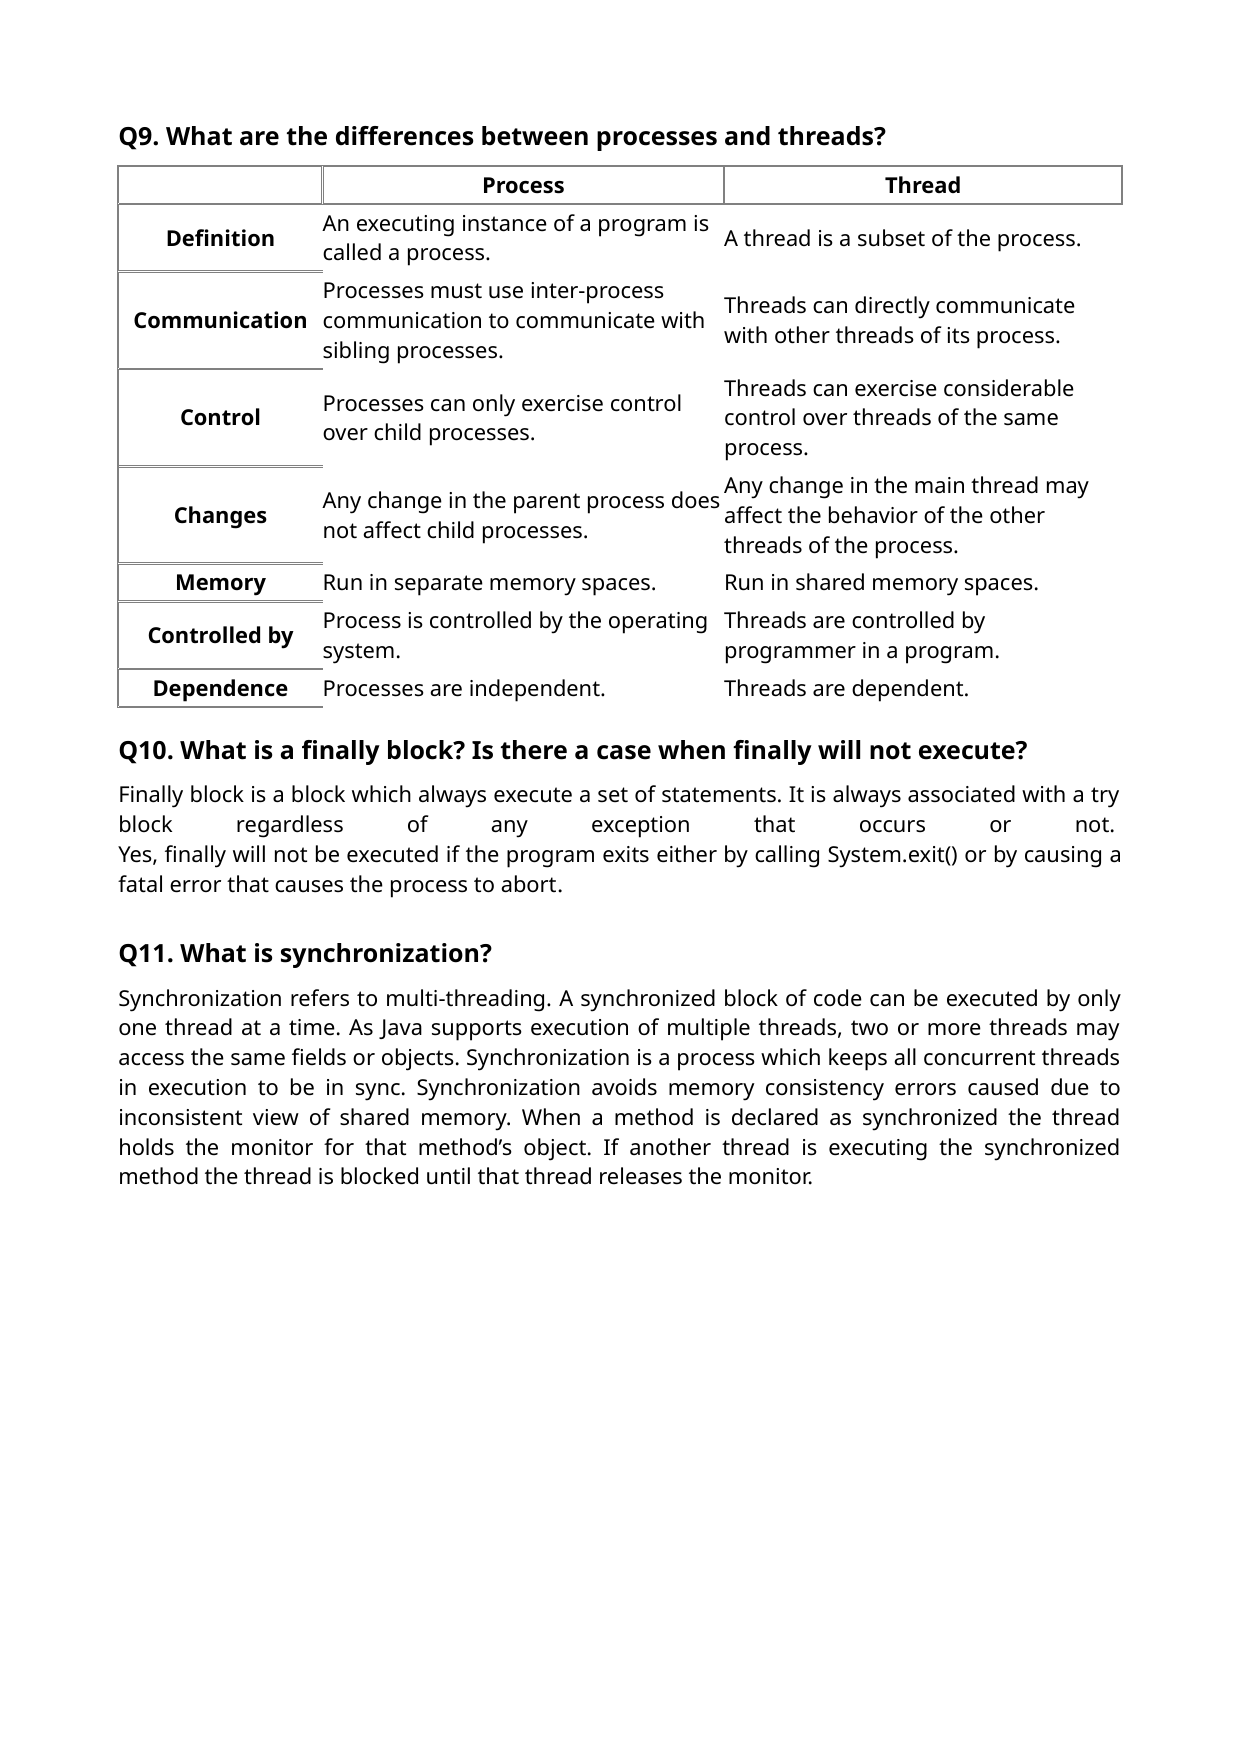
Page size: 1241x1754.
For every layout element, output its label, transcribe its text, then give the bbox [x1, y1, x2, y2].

subtitle Q10. What is a finally block? Is there a case when finally will not execute? [118, 733, 1122, 767]
table_cell Any change in the main thread may affect the behavior of the other threads of the process. [724, 465, 1122, 562]
table_cell Process is controlled by the operating system. [323, 600, 724, 668]
table_cell Threads can directly communicate with other threads of its process. [724, 270, 1122, 367]
table_cell Memory [119, 565, 322, 600]
table_header Process [324, 167, 723, 202]
table_cell An executing instance of a program is called a process. [323, 205, 724, 270]
text Synchronization refers to multi-threading. A synchronized block of code can be executed by only one thread at a time. As Java supports execution of multiple threads, two or more threads may access the same fields or objects. Synchronization is a process which keeps all concurrent threads in execution to be in sync. Synchronization avoids memory consistency errors caused due to inconsistent view of shared memory. When a method is declared as synchronized the thread holds the monitor for that method’s object. If another thread is executing the synchronized method the thread is blocked until that thread releases the monitor. [118, 982, 1122, 1191]
table_cell Any change in the parent process does not affect child processes. [323, 465, 724, 562]
table_cell Changes [119, 468, 322, 562]
table_header [119, 167, 321, 202]
table_cell Control [119, 370, 322, 465]
subtitle Q11. What is synchronization? [118, 936, 1122, 970]
table_cell Threads are controlled by programmer in a program. [724, 600, 1122, 668]
text Finally block is a block which always execute a set of statements. It is always associated with a try block regardless of any exception that occurs or not. Yes, finally will not be executed if the program exits either by calling System.exit() or by causing a fatal error that causes the process to abort. [118, 779, 1122, 898]
table_header Thread [725, 167, 1121, 202]
table_cell Definition [119, 205, 322, 270]
subtitle Q9. What are the differences between processes and threads? [118, 118, 1122, 152]
table_cell Dependence [119, 670, 322, 706]
table_cell Processes must use inter-process communication to communicate with sibling processes. [323, 270, 724, 367]
table_cell Run in shared memory spaces. [724, 562, 1122, 600]
table_cell Communication [119, 273, 322, 367]
table_cell Processes are independent. [323, 668, 724, 706]
table_cell Threads are dependent. [724, 668, 1122, 706]
table_cell Run in separate memory spaces. [323, 562, 724, 600]
table_cell Threads can exercise considerable control over threads of the same process. [724, 368, 1122, 465]
table_cell Processes can only exercise control over child processes. [323, 368, 724, 465]
table_cell Controlled by [119, 603, 322, 668]
table_cell A thread is a subset of the process. [724, 205, 1122, 270]
